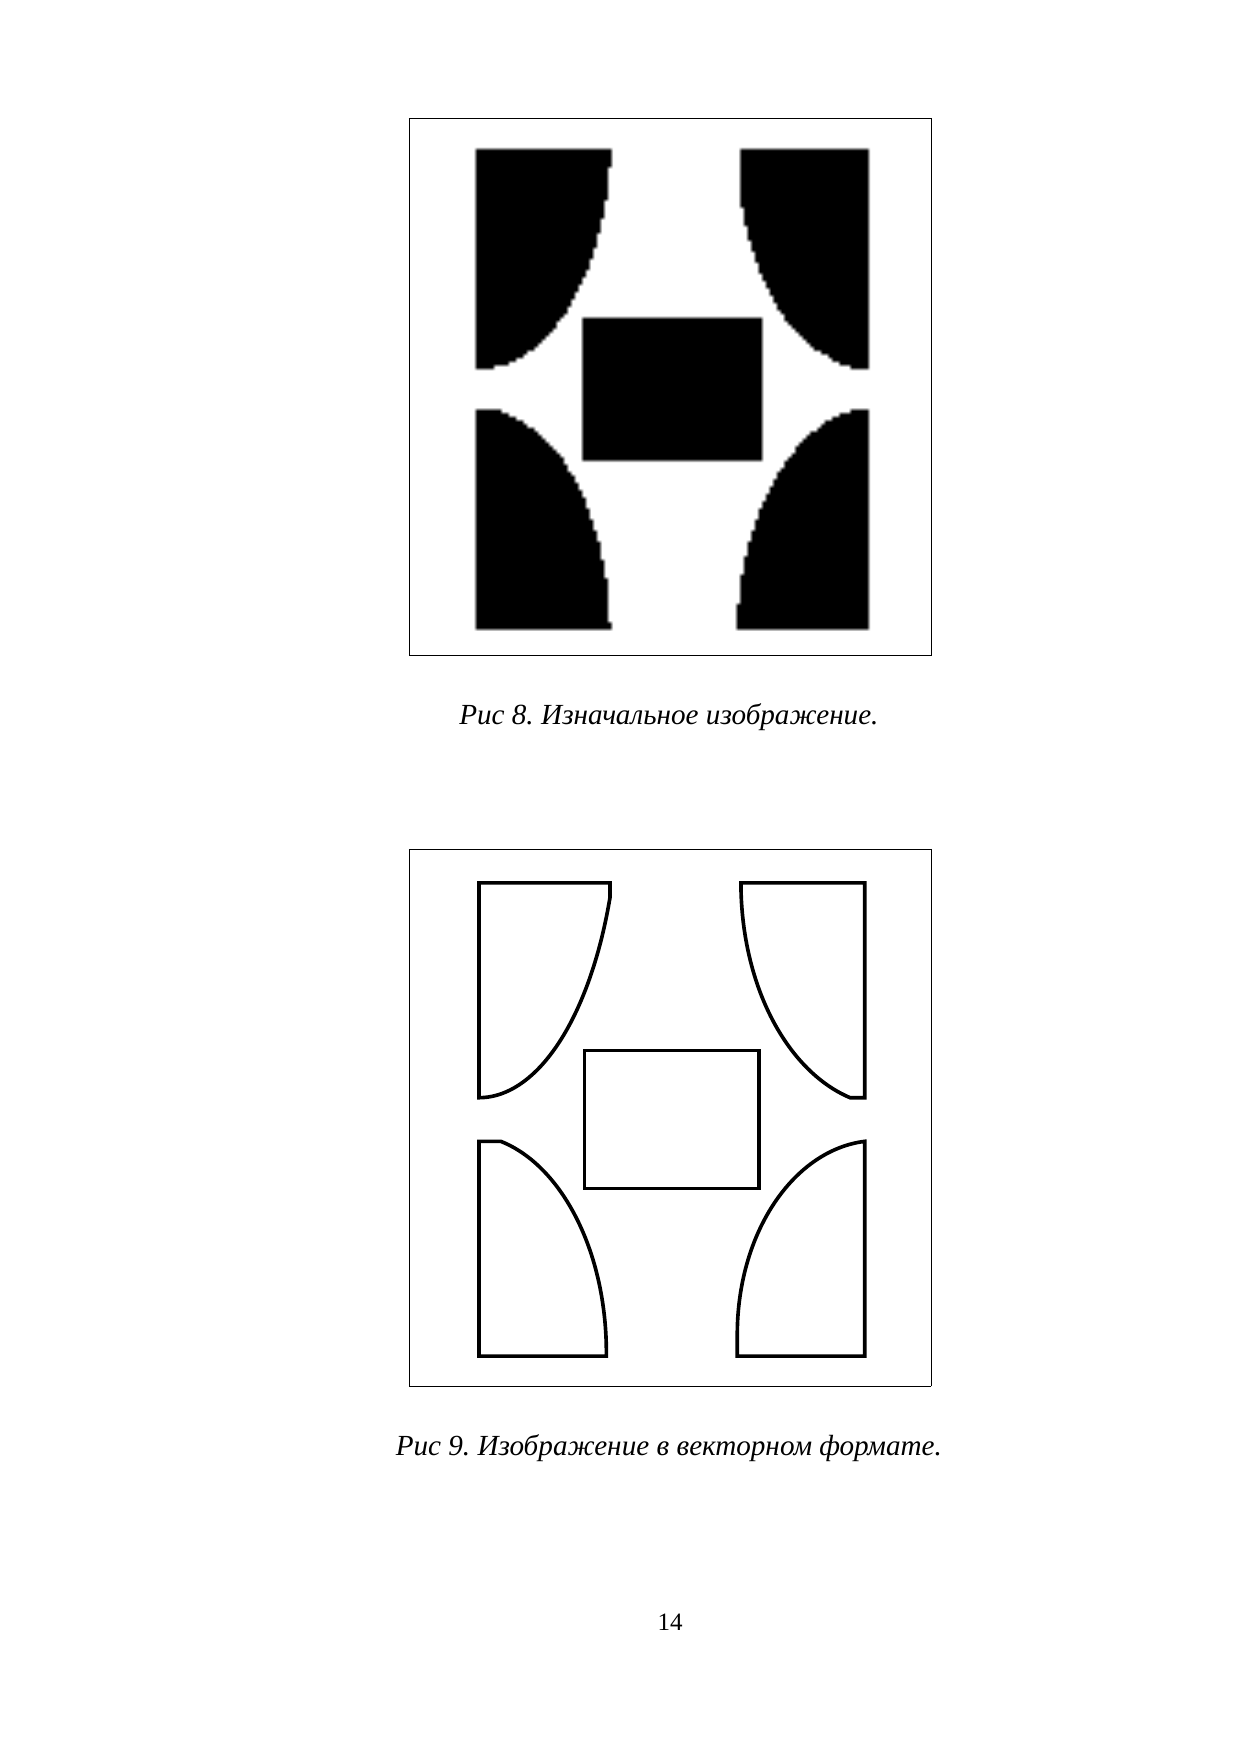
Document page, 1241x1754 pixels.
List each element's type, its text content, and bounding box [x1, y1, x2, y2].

text Рис 9. Изображение в векторном формате. [165, 1428, 1174, 1462]
text Рис 8. Изначальное изображение. [165, 697, 1174, 731]
picture [411, 121, 929, 653]
